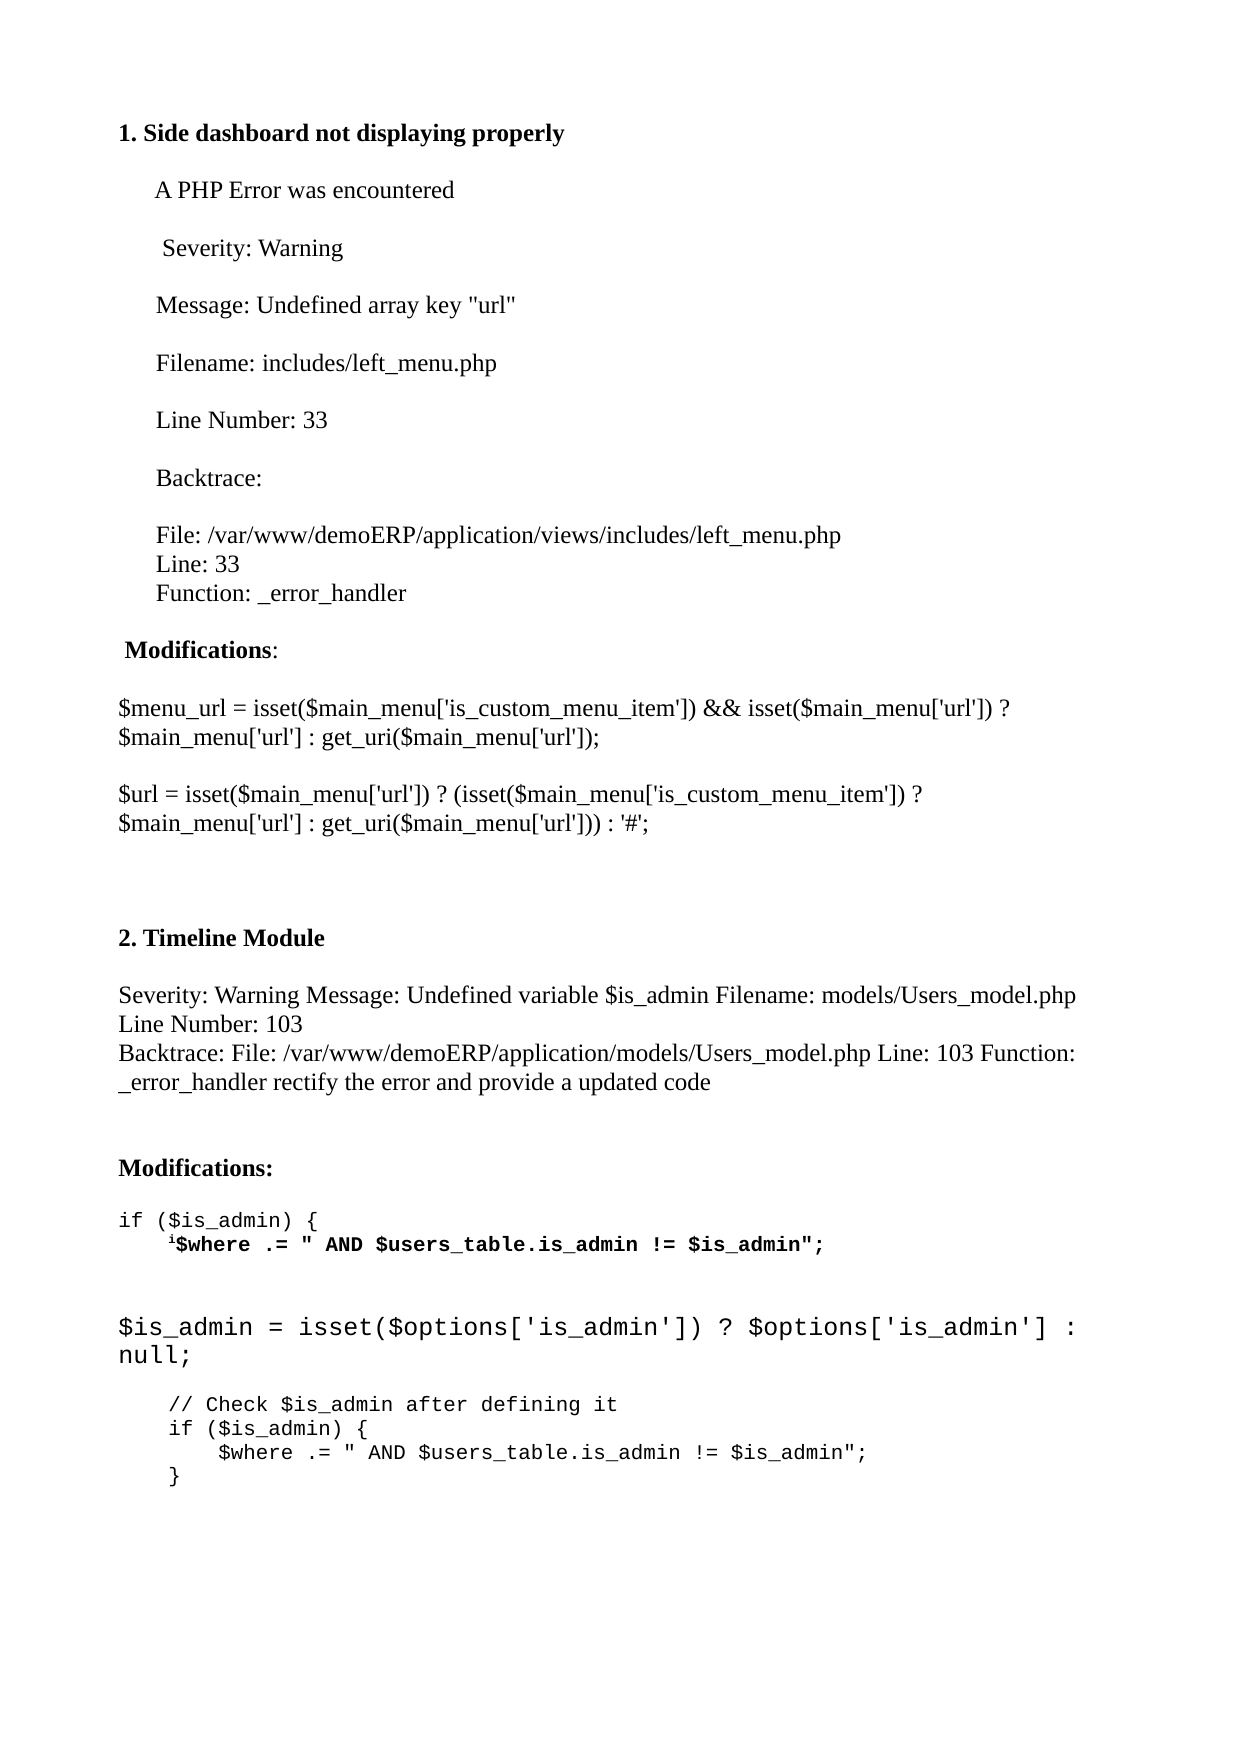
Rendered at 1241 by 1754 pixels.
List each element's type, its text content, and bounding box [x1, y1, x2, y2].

text A PHP Error was encountered [118, 176, 1122, 204]
text $menu_url = isset($main_menu['is_custom_menu_item']) && isset($main_menu['url']) ? $main_menu['url'] : get_uri($main_menu['url']); [118, 693, 1122, 751]
text File: /var/www/demoERP/application/views/includes/left_menu.php [118, 521, 1122, 549]
text // Check $is_admin after defining it [118, 1394, 1122, 1418]
text Backtrace: File: /var/www/demoERP/application/models/Users_model.php Line: 103 Function: _error_handler rectify the error and provide a updated code [118, 1038, 1122, 1096]
text Line Number: 33 [118, 406, 1122, 434]
text 2. Timeline Module [118, 923, 1122, 952]
text } [118, 1465, 1122, 1489]
text Modifications: [118, 636, 1122, 664]
text Severity: Warning Message: Undefined variable $is_admin Filename: models/Users_model.php Line Number: 103 [118, 981, 1122, 1038]
text Severity: Warning [118, 233, 1122, 262]
text Function: _error_handler [118, 578, 1122, 607]
text if ($is_admin) { [118, 1210, 1122, 1234]
text Backtrace: [118, 463, 1122, 492]
text $is_admin = isset($options['is_admin']) ? $options['is_admin'] : null; [118, 1314, 1122, 1371]
text Filename: includes/left_menu.php [118, 348, 1122, 377]
text if ($is_admin) { [118, 1418, 1122, 1442]
text Line: 33 [118, 549, 1122, 578]
text $where .= " AND $users_table.is_admin != $is_admin"; [118, 1234, 1122, 1257]
text 1. Side dashboard not displaying properly [118, 118, 1122, 147]
text $where .= " AND $users_table.is_admin != $is_admin"; [118, 1442, 1122, 1465]
text Modifications: [118, 1153, 1122, 1182]
text Message: Undefined array key "url" [118, 291, 1122, 319]
text $url = isset($main_menu['url']) ? (isset($main_menu['is_custom_menu_item']) ? $main_menu['url'] : get_uri($main_menu['url'])) : '#'; [118, 779, 1122, 837]
